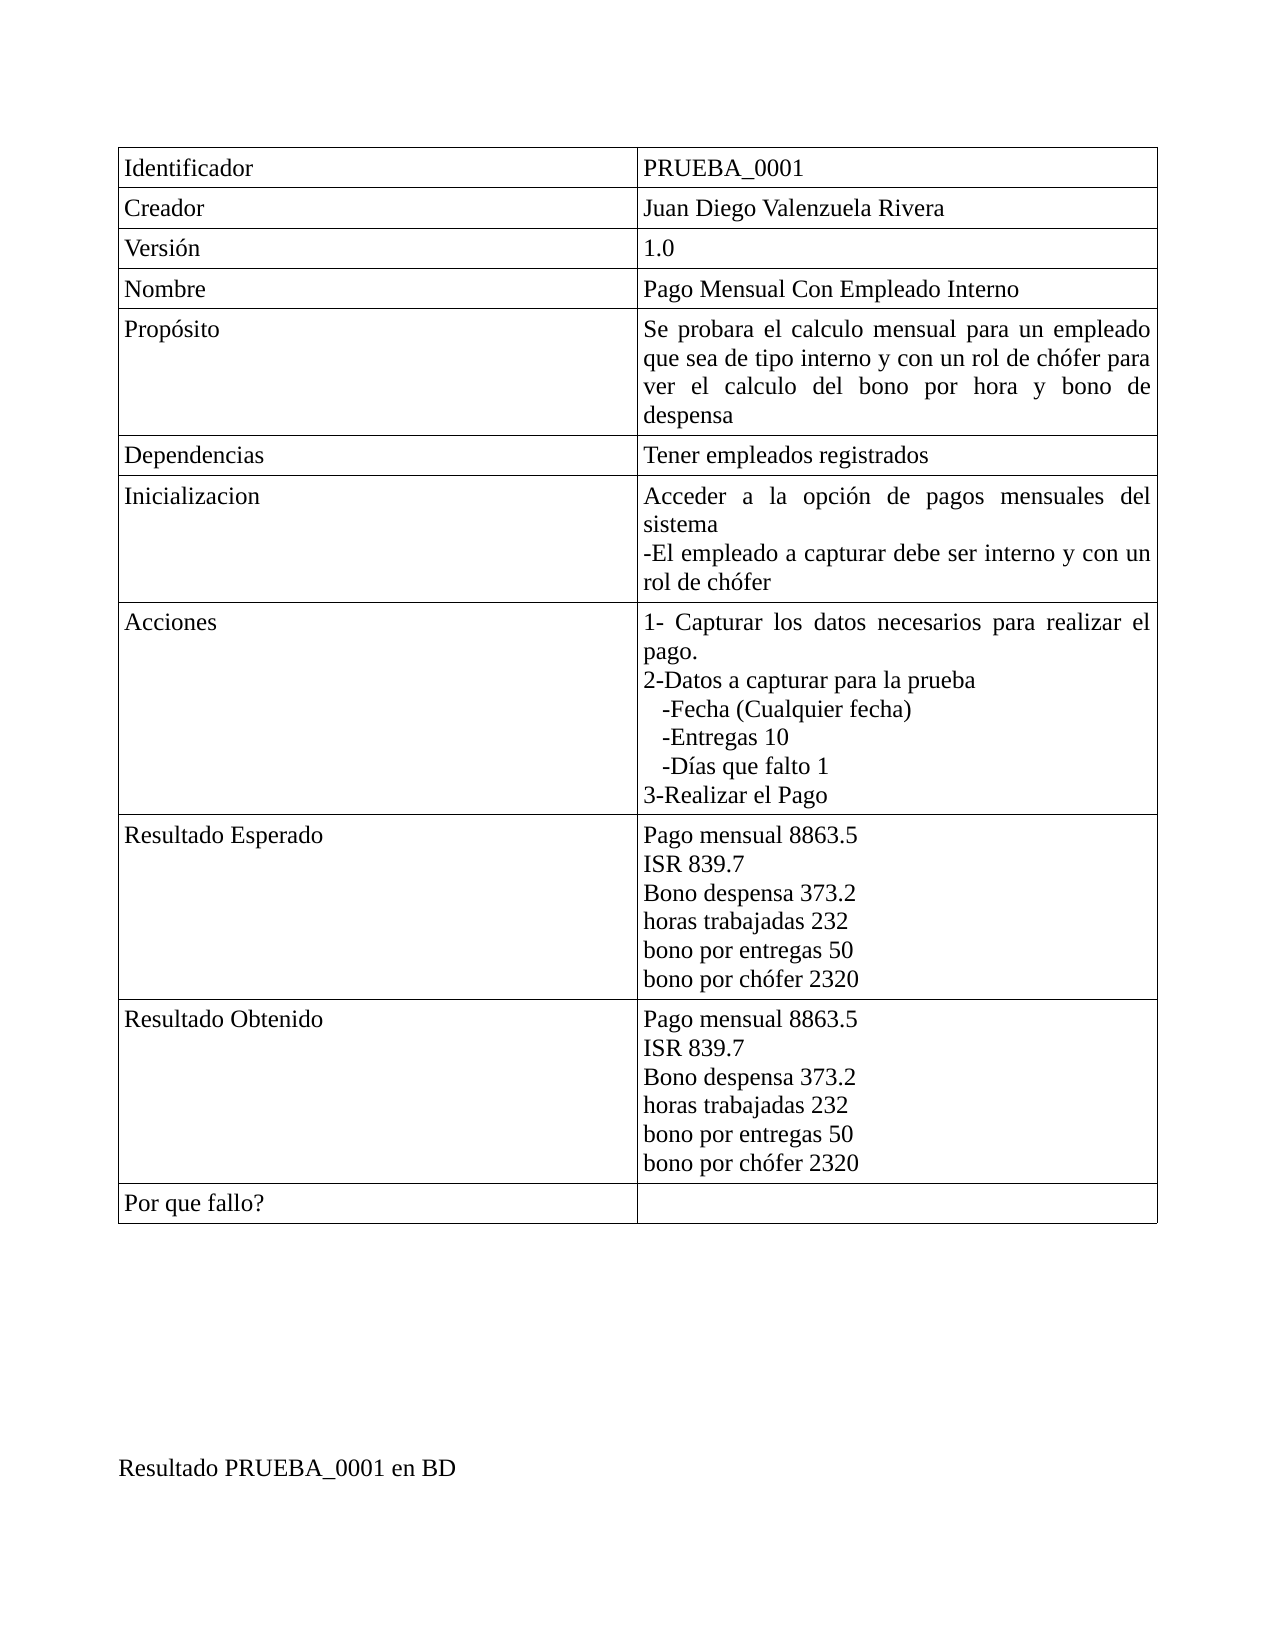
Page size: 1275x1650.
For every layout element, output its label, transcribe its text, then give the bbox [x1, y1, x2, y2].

table_cell Resultado Obtenido [119, 1000, 637, 1182]
table_cell Versión [119, 229, 637, 268]
table_cell Creador [119, 188, 637, 227]
table_cell Inicializacion [119, 476, 637, 602]
table_cell Por que fallo? [119, 1184, 637, 1223]
table_cell Nombre [119, 269, 637, 308]
table_cell Se probara el calculo mensual para un empleado que sea de tipo interno y con un rol de chófer para ver el calculo del bono por hora y bono de despensa [638, 309, 1157, 435]
table_cell 1- Capturar los datos necesarios para realizar el pago. 2-Datos a capturar para la prueba -Fecha (Cualquier fecha) -Entregas 10 -Días que falto 1 3-Realizar el Pago [638, 603, 1157, 814]
table_cell Dependencias [119, 436, 637, 475]
table_cell Juan Diego Valenzuela Rivera [638, 188, 1157, 227]
table_cell Propósito [119, 309, 637, 435]
table_header PRUEBA_0001 [638, 148, 1157, 187]
text Resultado PRUEBA_0001 en BD [118, 1453, 1157, 1482]
table_cell Acciones [119, 603, 637, 814]
table_cell Tener empleados registrados [638, 436, 1157, 475]
table_cell Pago mensual 8863.5 ISR 839.7 Bono despensa 373.2 horas trabajadas 232 bono por entregas 50 bono por chófer 2320 [638, 815, 1157, 998]
table_cell Acceder a la opción de pagos mensuales del sistema -El empleado a capturar debe ser interno y con un rol de chófer [638, 476, 1157, 602]
table_cell Resultado Esperado [119, 815, 637, 998]
table_cell Pago Mensual Con Empleado Interno [638, 269, 1157, 308]
table_cell 1.0 [638, 229, 1157, 268]
table_header Identificador [119, 148, 637, 187]
table_cell [638, 1184, 1157, 1223]
table_cell Pago mensual 8863.5 ISR 839.7 Bono despensa 373.2 horas trabajadas 232 bono por entregas 50 bono por chófer 2320 [638, 1000, 1157, 1182]
